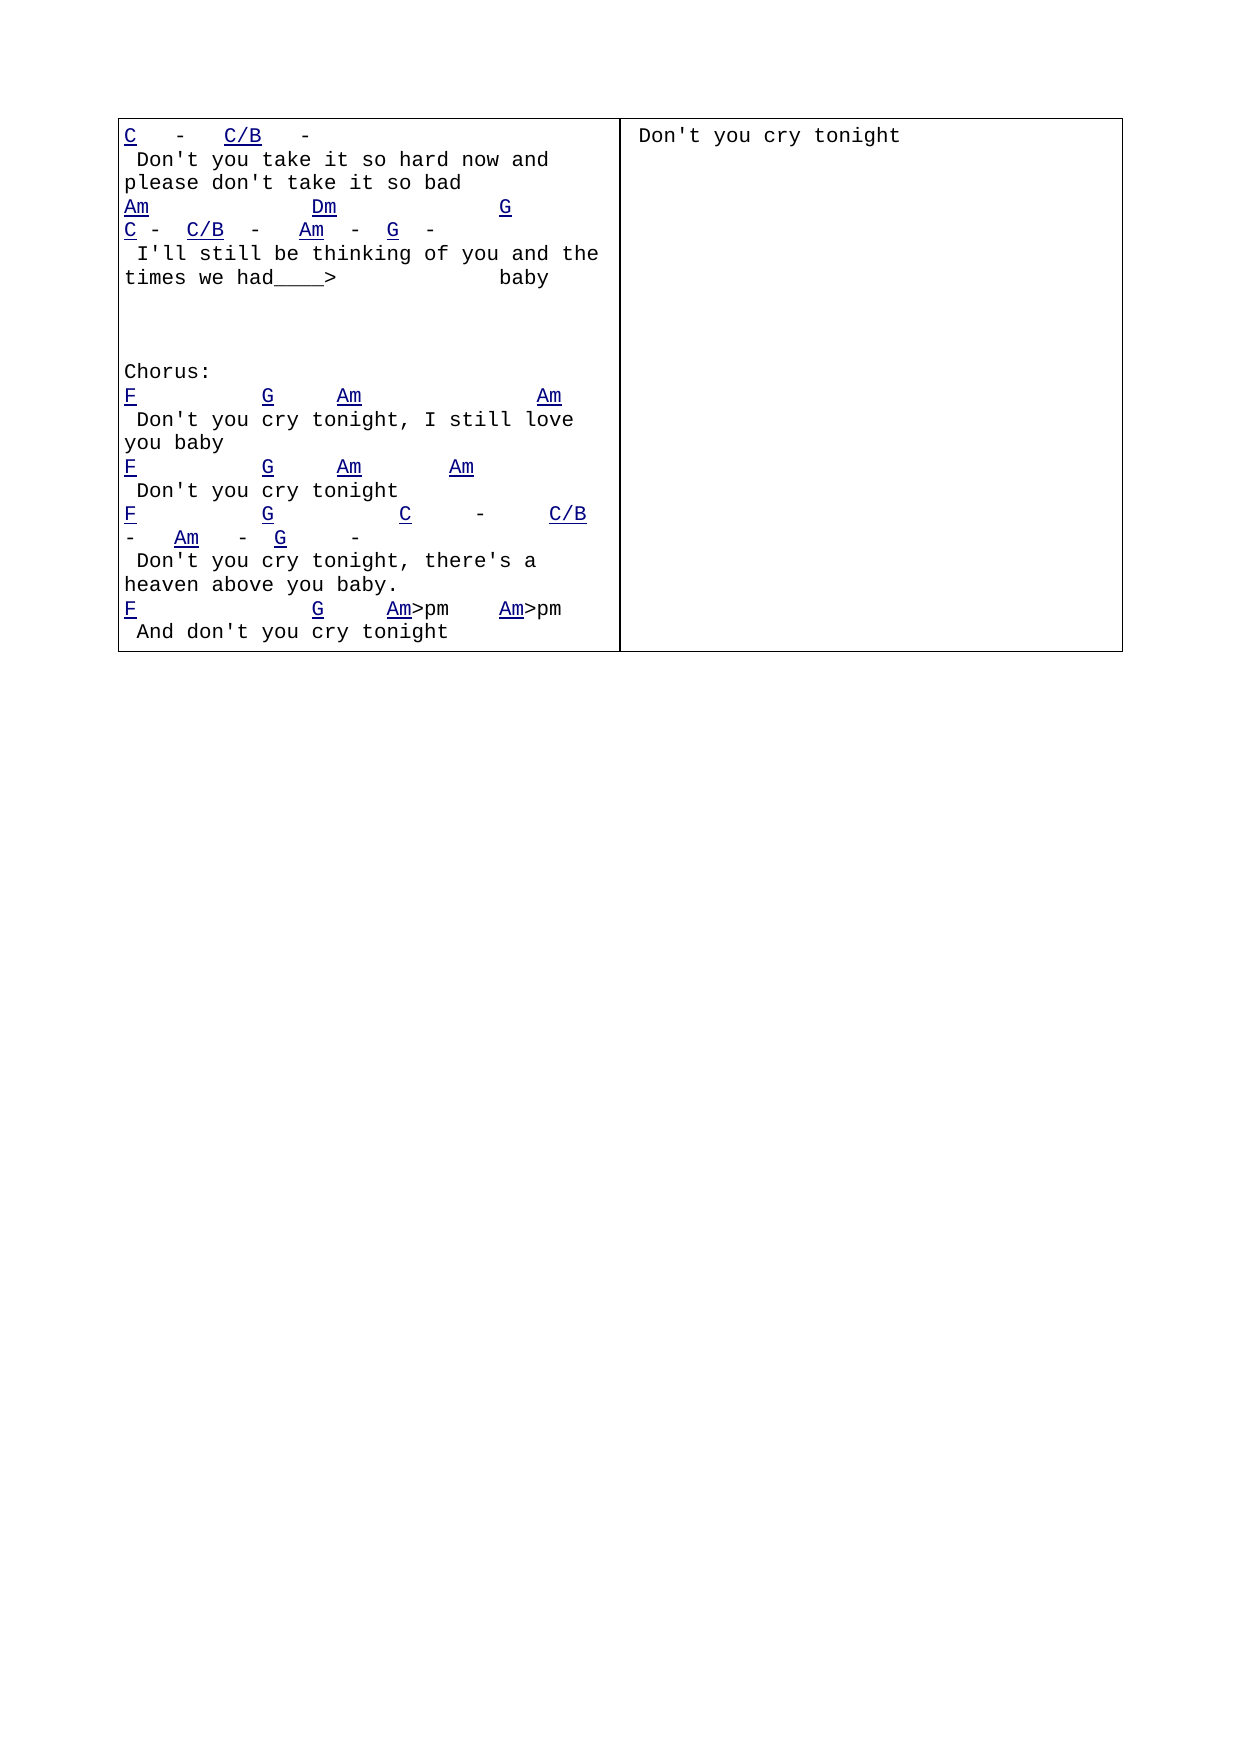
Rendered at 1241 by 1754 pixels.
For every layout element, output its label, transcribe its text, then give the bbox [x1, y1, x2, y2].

table_header C - C/B - Don't you take it so hard now and please don't take it so bad Am Dm G C - C/B - Am - G - I'll still be thinking of you and the times we had____> baby Chorus: F G Am Am Don't you cry tonight, I still love you baby F G Am Am Don't you cry tonight F G C - C/B - Am - G - Don't you cry tonight, there's a heaven above you baby. F G Am>pm Am>pm And don't you cry tonight [119, 119, 619, 651]
table_header Don't you cry tonight [621, 119, 1122, 651]
